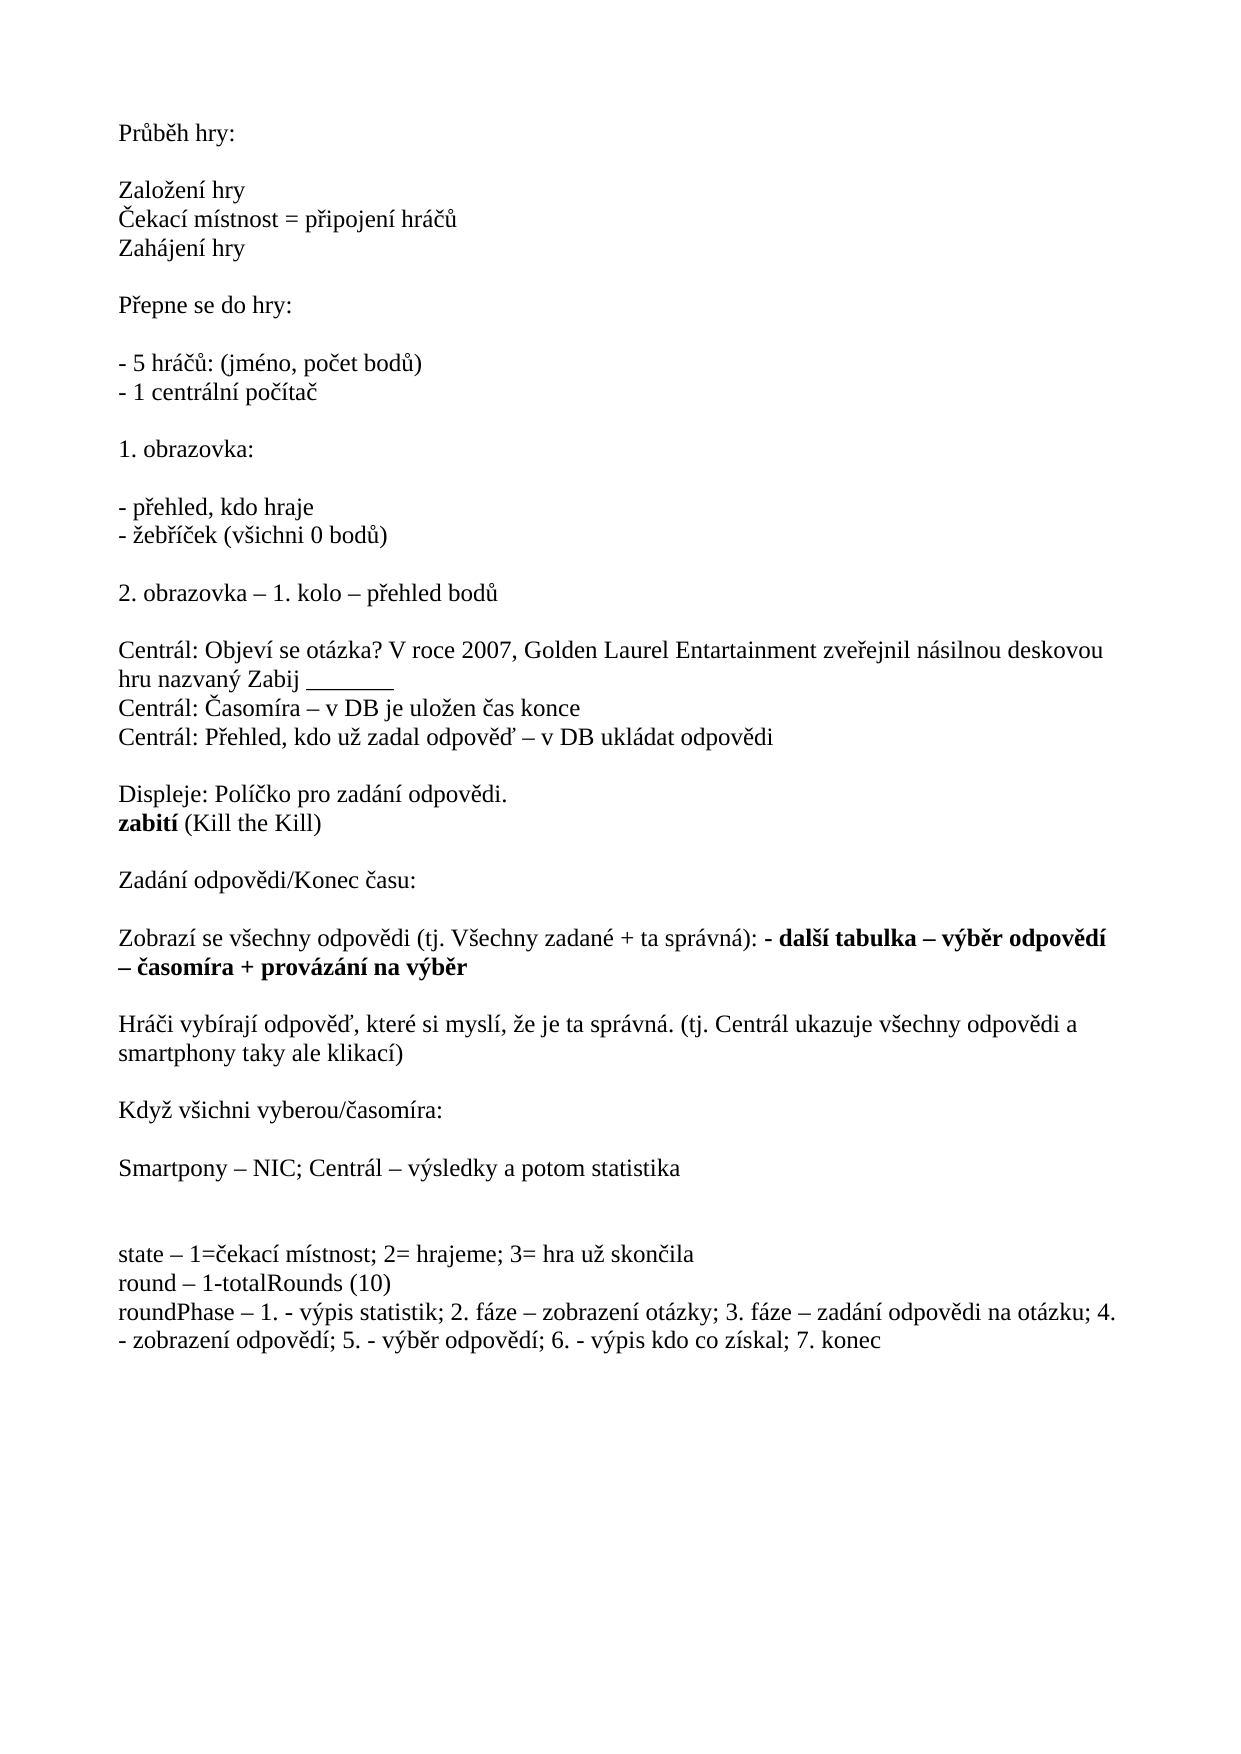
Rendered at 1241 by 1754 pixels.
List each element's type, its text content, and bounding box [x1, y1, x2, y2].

text Čekací místnost = připojení hráčů [118, 204, 1122, 233]
text round – 1-totalRounds (10) [118, 1268, 1122, 1297]
text Zadání odpovědi/Konec času: [118, 866, 1122, 894]
text Centrál: Objeví se otázka? V roce 2007, Golden Laurel Entartainment zveřejnil násilnou deskovou hru nazvaný Zabij _______ [118, 636, 1122, 693]
text Centrál: Přehled, kdo už zadal odpověď – v DB ukládat odpovědi [118, 722, 1122, 751]
text Displeje: Políčko pro zadání odpovědi. [118, 779, 1122, 808]
text Když všichni vyberou/časomíra: [118, 1096, 1122, 1124]
text Hráči vybírají odpověď, které si myslí, že je ta správná. (tj. Centrál ukazuje všechny odpovědi a smartphony taky ale klikací) [118, 1009, 1122, 1067]
text 2. obrazovka – 1. kolo – přehled bodů [118, 578, 1122, 607]
text zabití (Kill the Kill) [118, 808, 1122, 837]
text Založení hry [118, 176, 1122, 204]
text Přepne se do hry: [118, 291, 1122, 319]
text 1. obrazovka: [118, 434, 1122, 463]
text roundPhase – 1. - výpis statistik; 2. fáze – zobrazení otázky; 3. fáze – zadání odpovědi na otázku; 4. - zobrazení odpovědí; 5. - výběr odpovědí; 6. - výpis kdo co získal; 7. konec [118, 1297, 1122, 1354]
text state – 1=čekací místnost; 2= hrajeme; 3= hra už skončila [118, 1239, 1122, 1268]
text Zahájení hry [118, 233, 1122, 262]
text - přehled, kdo hraje [118, 492, 1122, 521]
text - 5 hráčů: (jméno, počet bodů) [118, 348, 1122, 377]
text Smartpony – NIC; Centrál – výsledky a potom statistika [118, 1153, 1122, 1182]
text - žebříček (všichni 0 bodů) [118, 521, 1122, 549]
text Centrál: Časomíra – v DB je uložen čas konce [118, 693, 1122, 722]
text Zobrazí se všechny odpovědi (tj. Všechny zadané + ta správná): - další tabulka – výběr odpovědí – časomíra + provázání na výběr [118, 923, 1122, 981]
text - 1 centrální počítač [118, 377, 1122, 406]
text Průběh hry: [118, 118, 1122, 147]
